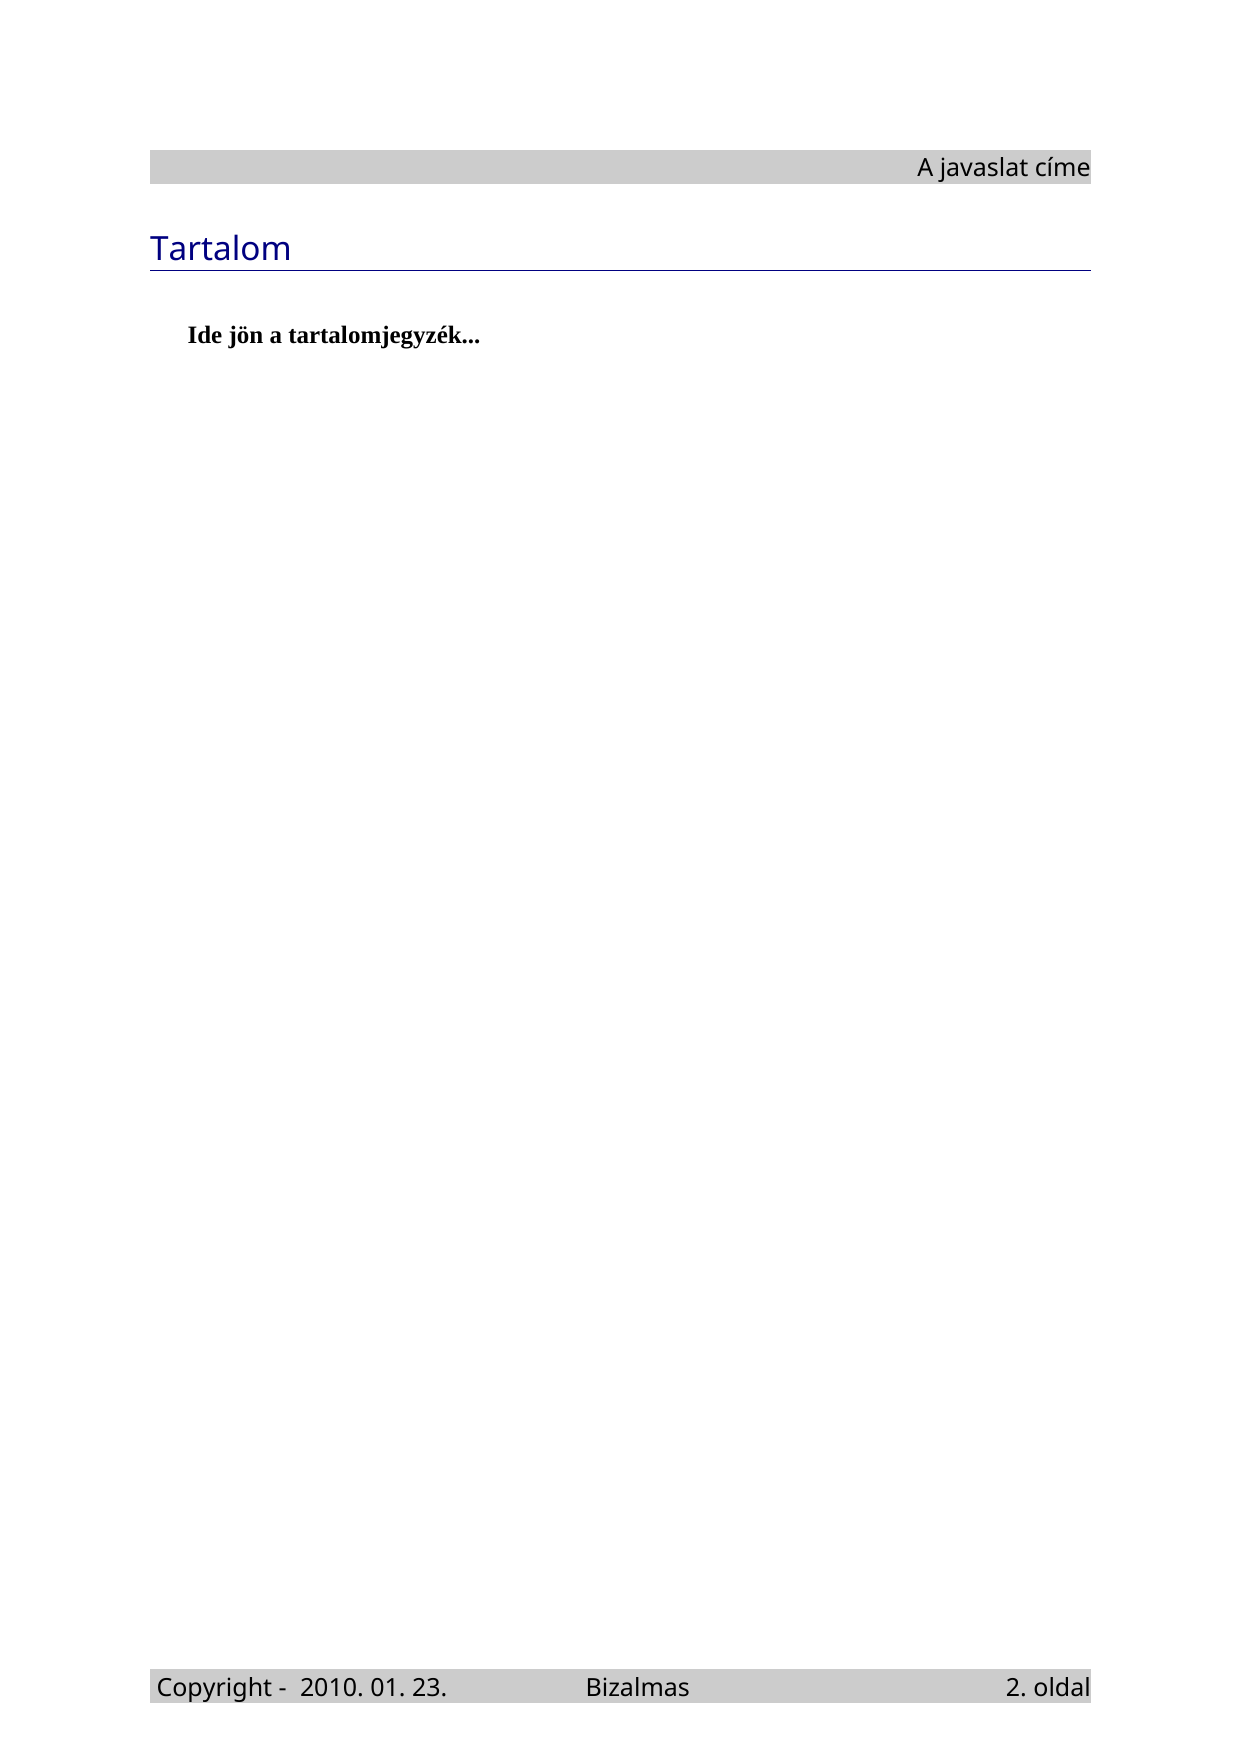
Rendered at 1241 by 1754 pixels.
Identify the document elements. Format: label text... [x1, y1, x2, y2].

text Ide jön a tartalomjegyzék... [187, 321, 1091, 349]
text Tartalom [150, 225, 1091, 270]
